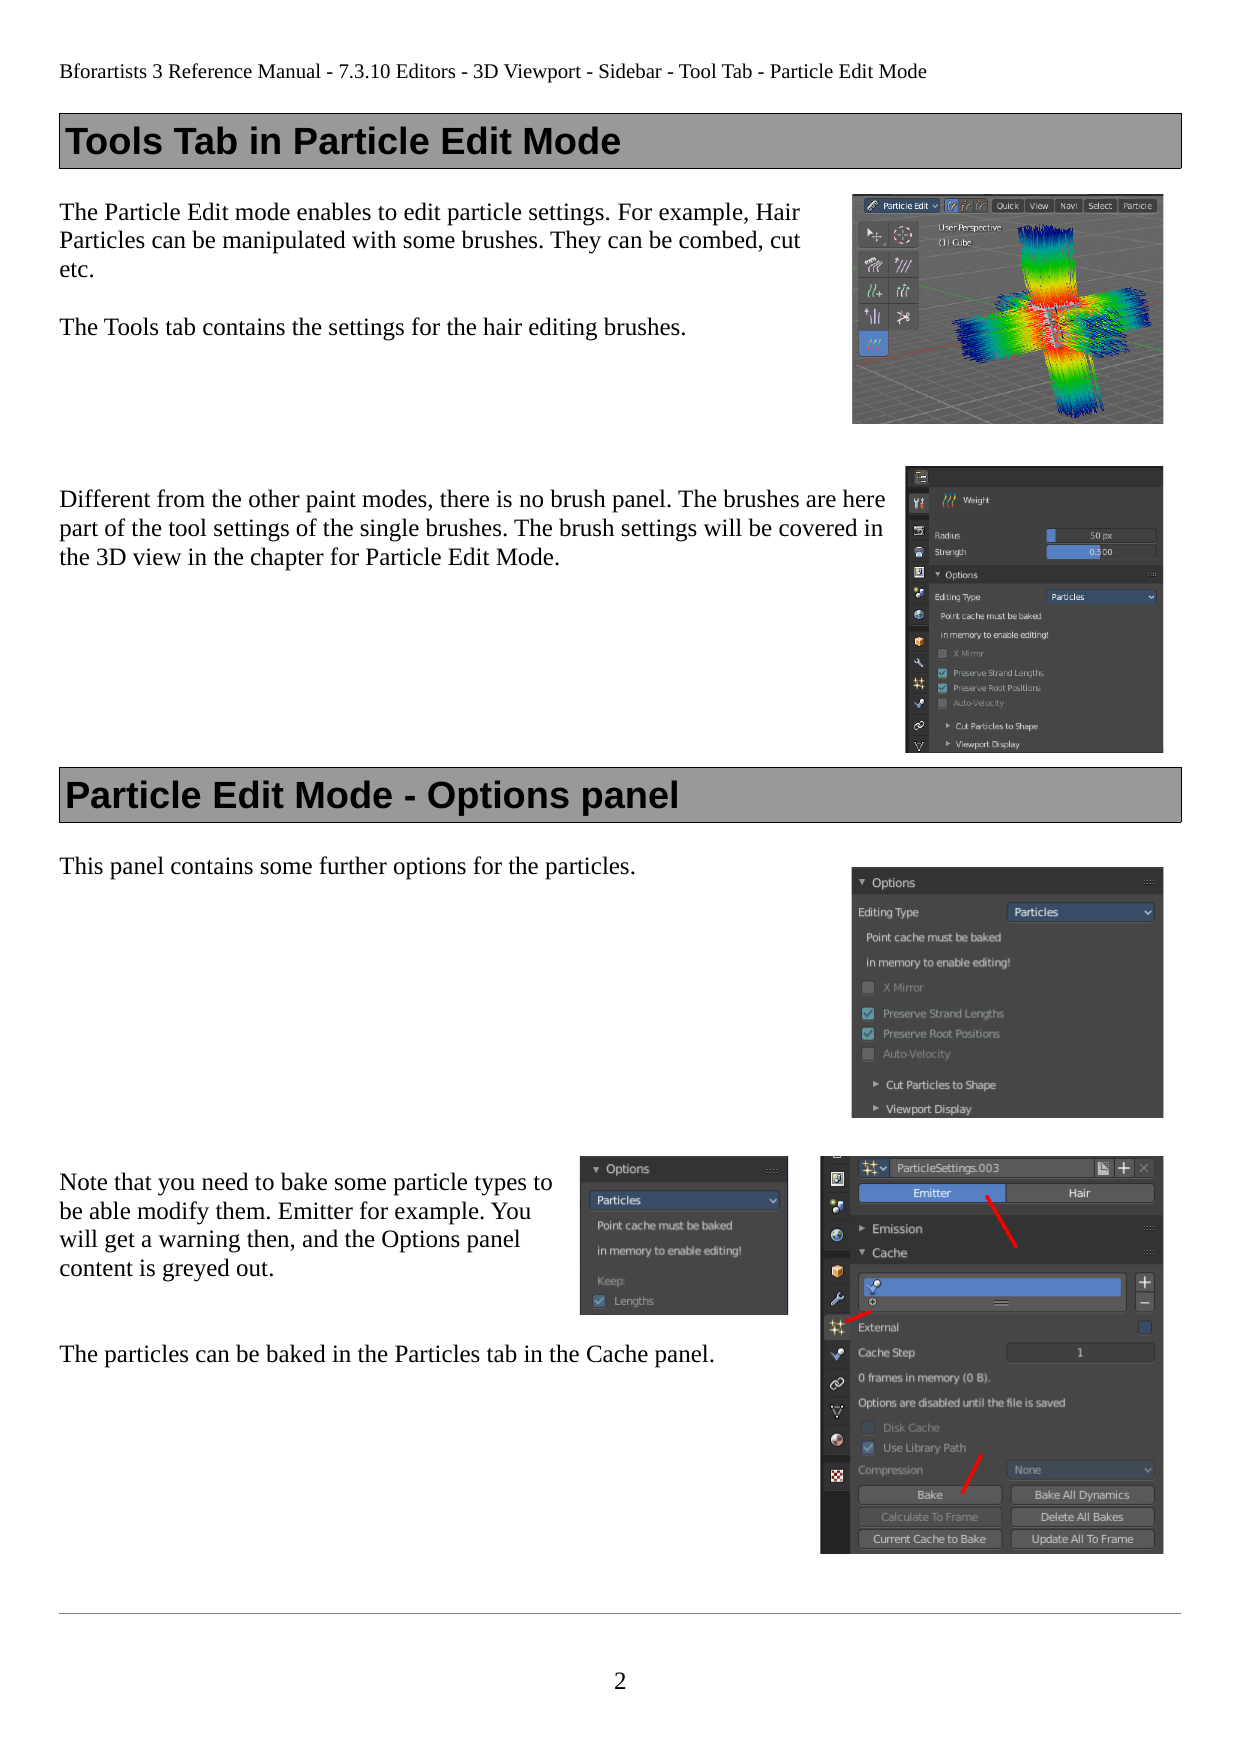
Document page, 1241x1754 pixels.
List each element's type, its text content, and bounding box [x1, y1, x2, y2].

text The Tools tab contains the settings for the hair editing brushes. [59, 312, 852, 340]
table_header Particle Edit Mode - Options panel [60, 768, 1181, 822]
picture [851, 867, 1164, 1118]
text Note that you need to bake some particle types to be able modify them. Emitter for example. You will get a warning then, and the Options panel content is greyed out. [59, 1167, 579, 1282]
text The Particle Edit mode enables to edit particle settings. For example, Hair Particles can be manipulated with some brushes. They can be combed, cut etc. [59, 197, 852, 283]
text [789, 1167, 820, 1282]
text This panel contains some further options for the particles. [59, 851, 1181, 879]
text The particles can be baked in the Particles tab in the Cache panel. [59, 1339, 820, 1368]
picture [852, 194, 1164, 424]
picture [579, 1156, 789, 1315]
text Different from the other paint modes, there is no brush panel. The brushes are here part of the tool settings of the single brushes. The brush settings will be covered in the 3D view in the chapter for Particle Edit Mode. [59, 484, 905, 570]
table_header Tools Tab in Particle Edit Mode [60, 114, 1181, 168]
picture [905, 466, 1164, 753]
picture [820, 1156, 1164, 1554]
